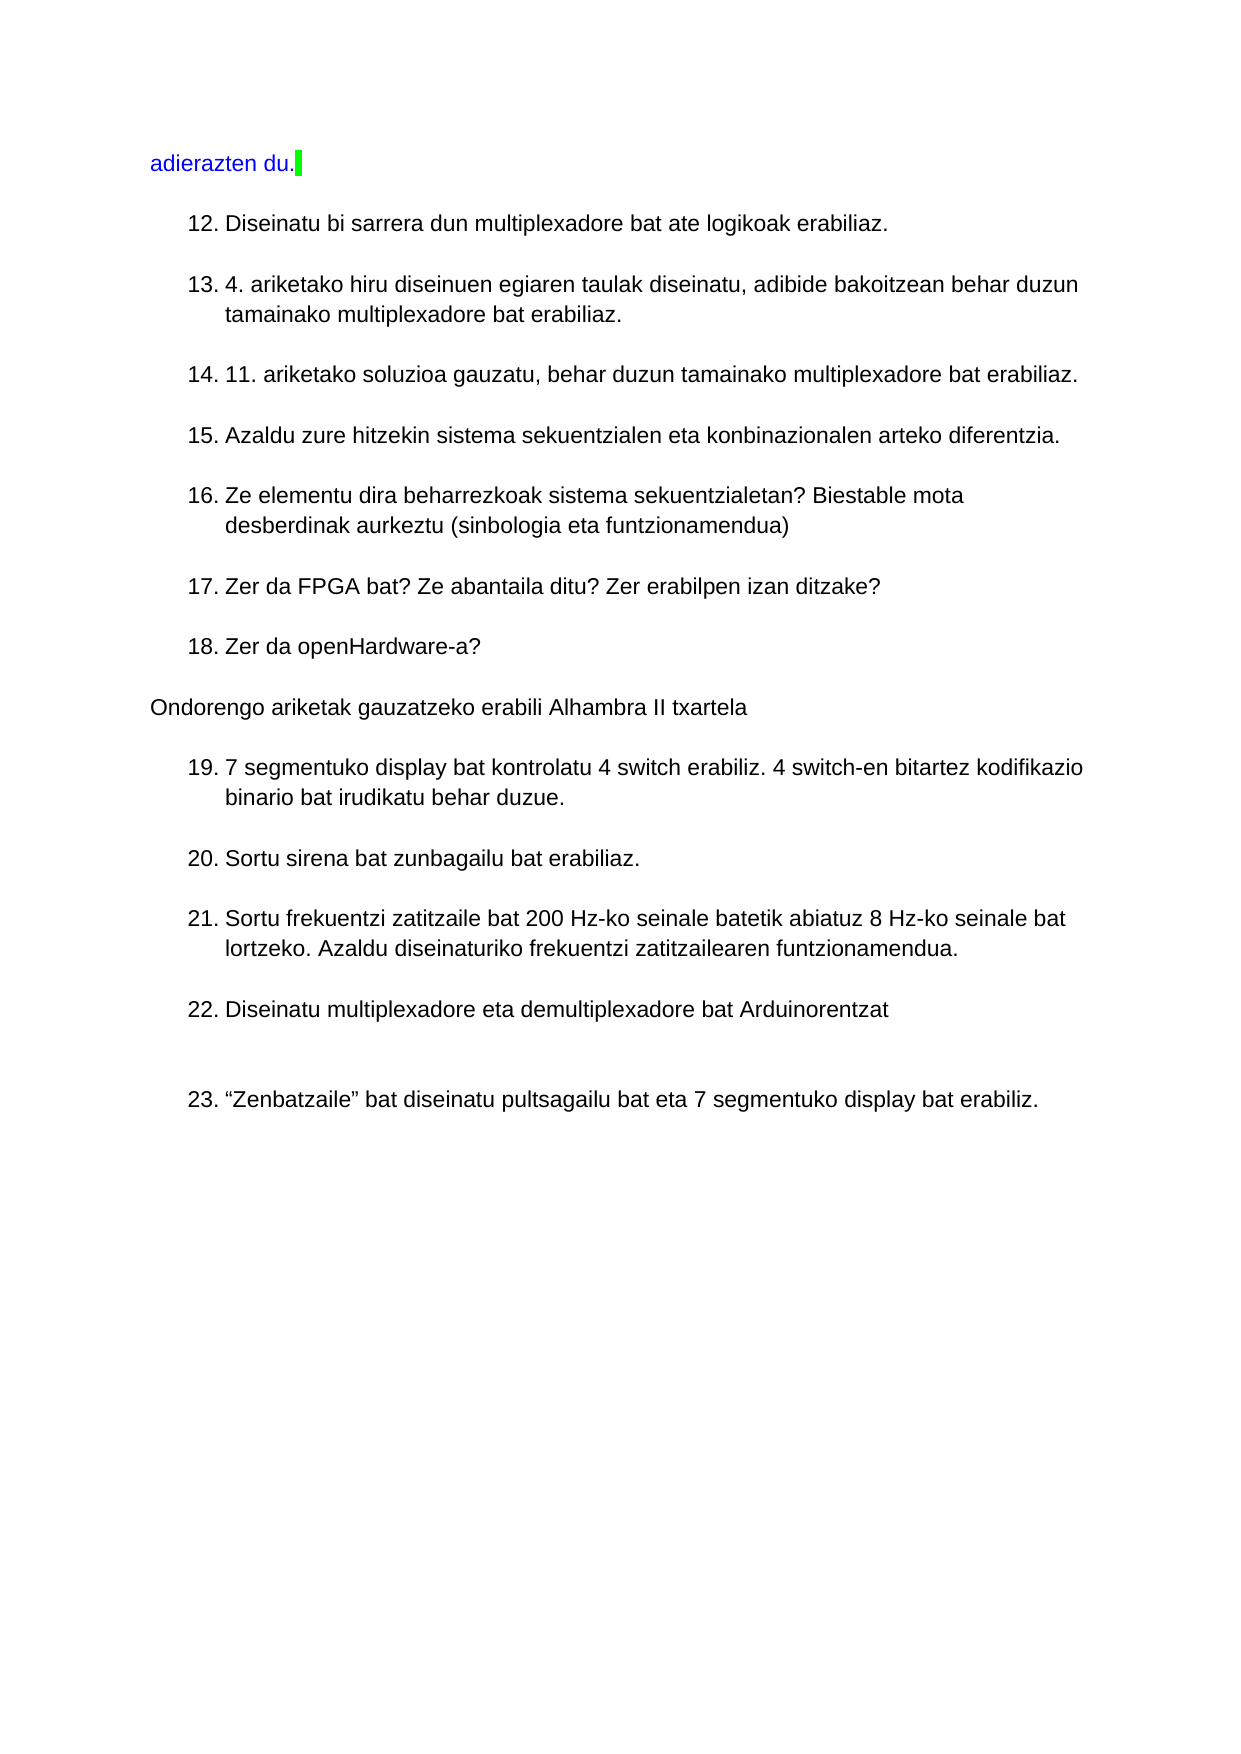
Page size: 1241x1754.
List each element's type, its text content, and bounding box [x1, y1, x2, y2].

list 4. ariketako hiru diseinuen egiaren taulak diseinatu, adibide bakoitzean behar duzun tamainako multiplexadore bat erabiliaz. [187, 271, 1090, 327]
list Sortu frekuentzi zatitzaile bat 200 Hz-ko seinale batetik abiatuz 8 Hz-ko seinale bat lortzeko. Azaldu diseinaturiko frekuentzi zatitzailearen funtzionamendua. [187, 905, 1090, 962]
list Ze elementu dira beharrezkoak sistema sekuentzialetan? Biestable mota desberdinak aurkeztu (sinbologia eta funtzionamendua) [187, 482, 1090, 539]
list Diseinatu bi sarrera dun multiplexadore bat ate logikoak erabiliaz. [187, 210, 1090, 237]
list Zer da openHardware-a? [187, 633, 1090, 660]
list “Zenbatzaile” bat diseinatu pultsagailu bat eta 7 segmentuko display bat erabiliz. [187, 1086, 1090, 1113]
list 11. ariketako soluzioa gauzatu, behar duzun tamainako multiplexadore bat erabiliaz. [187, 361, 1090, 388]
list Azaldu zure hitzekin sistema sekuentzialen eta konbinazionalen arteko diferentzia. [187, 422, 1090, 448]
text Ondorengo ariketak gauzatzeko erabili Alhambra II txartela [150, 694, 1090, 720]
list Diseinatu multiplexadore eta demultiplexadore bat Arduinorentzat [187, 996, 1090, 1022]
list Zer da FPGA bat? Ze abantaila ditu? Zer erabilpen izan ditzake? [187, 573, 1090, 599]
list Sortu sirena bat zunbagailu bat erabiliaz. [187, 845, 1090, 871]
list 7 segmentuko display bat kontrolatu 4 switch erabiliz. 4 switch-en bitartez kodifikazio binario bat irudikatu behar duzue. [187, 754, 1090, 811]
text adierazten du. [150, 150, 1090, 176]
